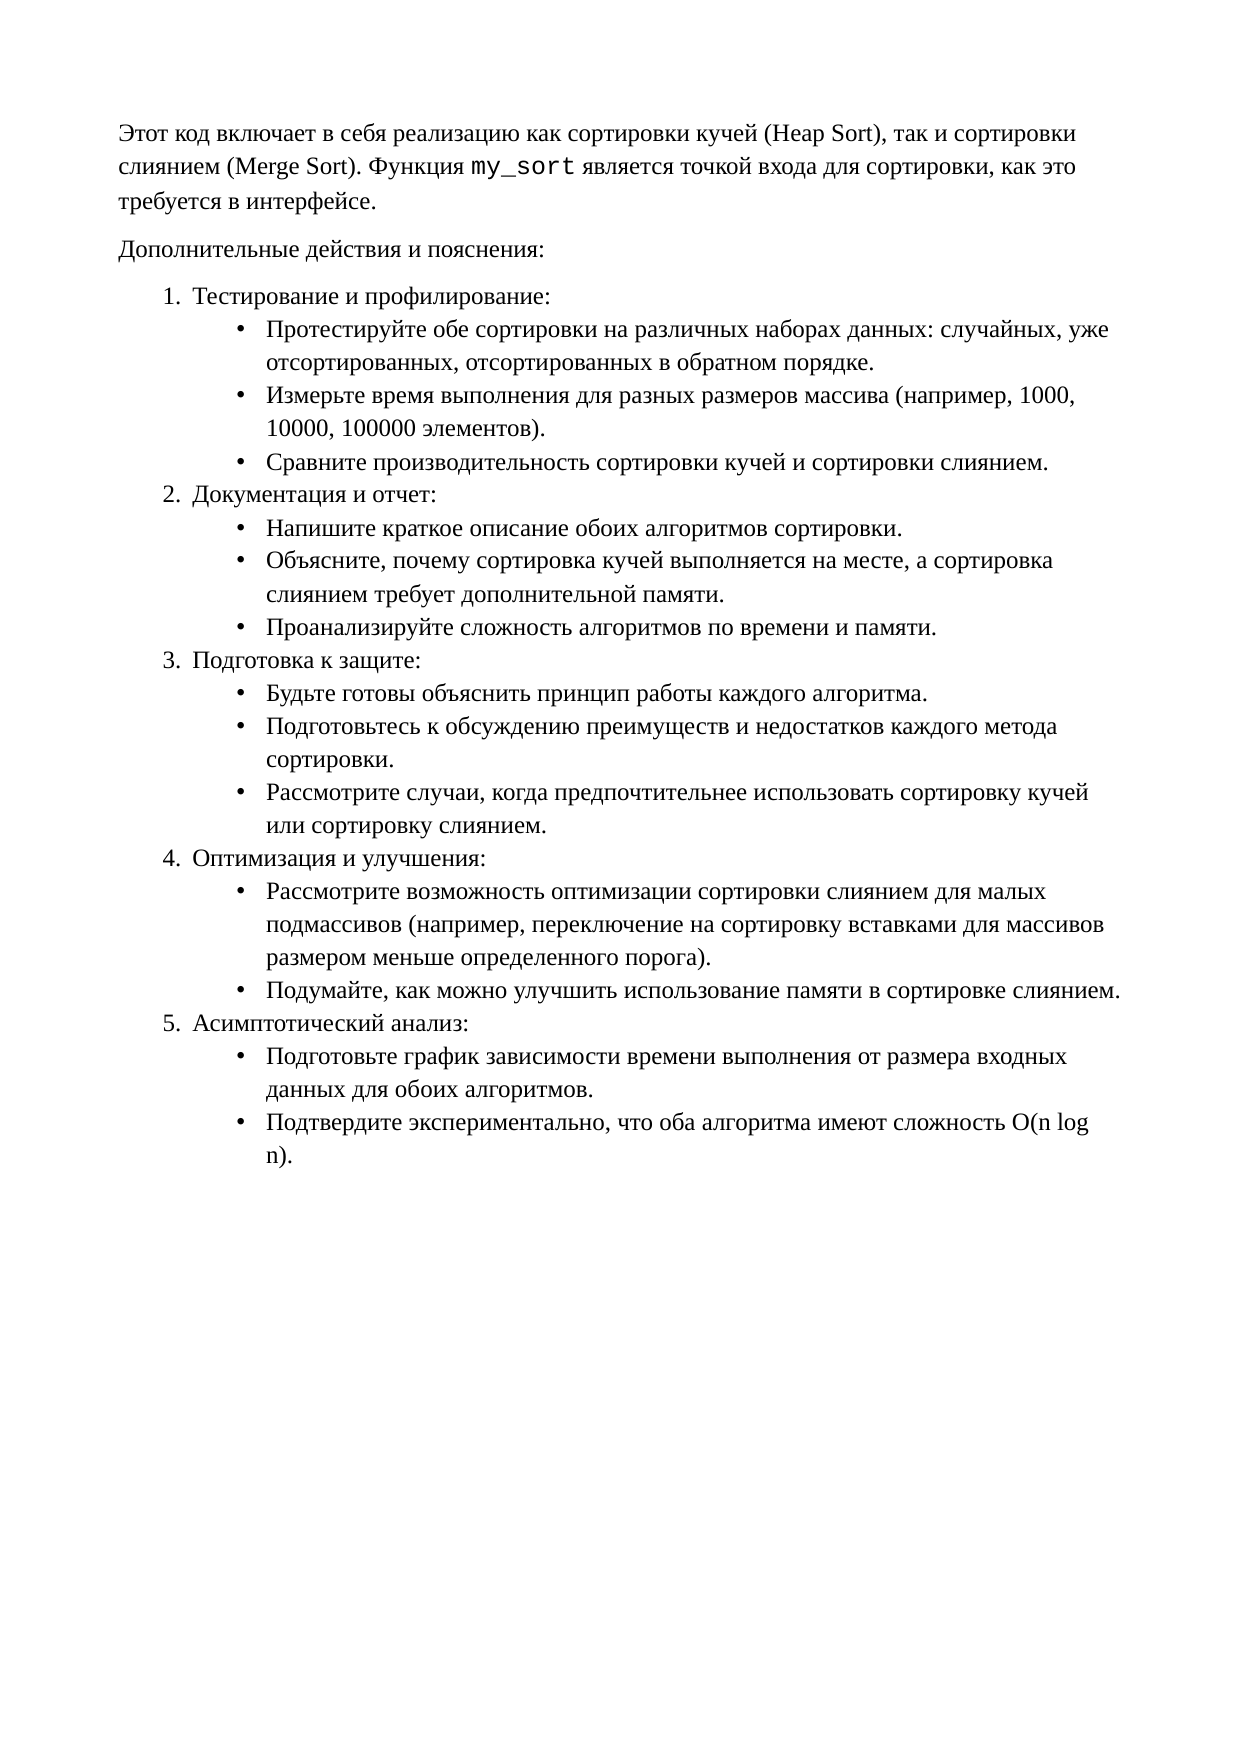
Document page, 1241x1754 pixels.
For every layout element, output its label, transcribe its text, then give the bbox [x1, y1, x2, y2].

list Оптимизация и улучшения: [162, 843, 1122, 872]
list Протестируйте обе сортировки на различных наборах данных: случайных, уже отсортированных, отсортированных в обратном порядке. [236, 314, 1122, 376]
list Рассмотрите случаи, когда предпочтительнее использовать сортировку кучей или сортировку слиянием. [236, 777, 1122, 838]
list Документация и отчет: [162, 479, 1122, 508]
list Подготовка к защите: [162, 645, 1122, 673]
text Этот код включает в себя реализацию как сортировки кучей (Heap Sort), так и сортировки слиянием (Merge Sort). Функция my_sort является точкой входа для сортировки, как это требуется в интерфейсе. [118, 118, 1122, 215]
list Напишите краткое описание обоих алгоритмов сортировки. [236, 513, 1122, 541]
list Объясните, почему сортировка кучей выполняется на месте, а сортировка слиянием требует дополнительной памяти. [236, 546, 1122, 607]
text Дополнительные действия и пояснения: [118, 234, 1122, 263]
list Подумайте, как можно улучшить использование памяти в сортировке слиянием. [236, 975, 1122, 1004]
list Асимптотический анализ: [162, 1008, 1122, 1037]
list Измерьте время выполнения для разных размеров массива (например, 1000, 10000, 100000 элементов). [236, 381, 1122, 442]
list Подготовьтесь к обсуждению преимуществ и недостатков каждого метода сортировки. [236, 711, 1122, 772]
list Подготовьте график зависимости времени выполнения от размера входных данных для обоих алгоритмов. [236, 1041, 1122, 1103]
list Рассмотрите возможность оптимизации сортировки слиянием для малых подмассивов (например, переключение на сортировку вставками для массивов размером меньше определенного порога). [236, 876, 1122, 971]
list Будьте готовы объяснить принцип работы каждого алгоритма. [236, 678, 1122, 706]
list Подтвердите экспериментально, что оба алгоритма имеют сложность O(n log n). [236, 1107, 1122, 1169]
list Тестирование и профилирование: [162, 281, 1122, 310]
list Проанализируйте сложность алгоритмов по времени и памяти. [236, 612, 1122, 640]
list Сравните производительность сортировки кучей и сортировки слиянием. [236, 447, 1122, 475]
